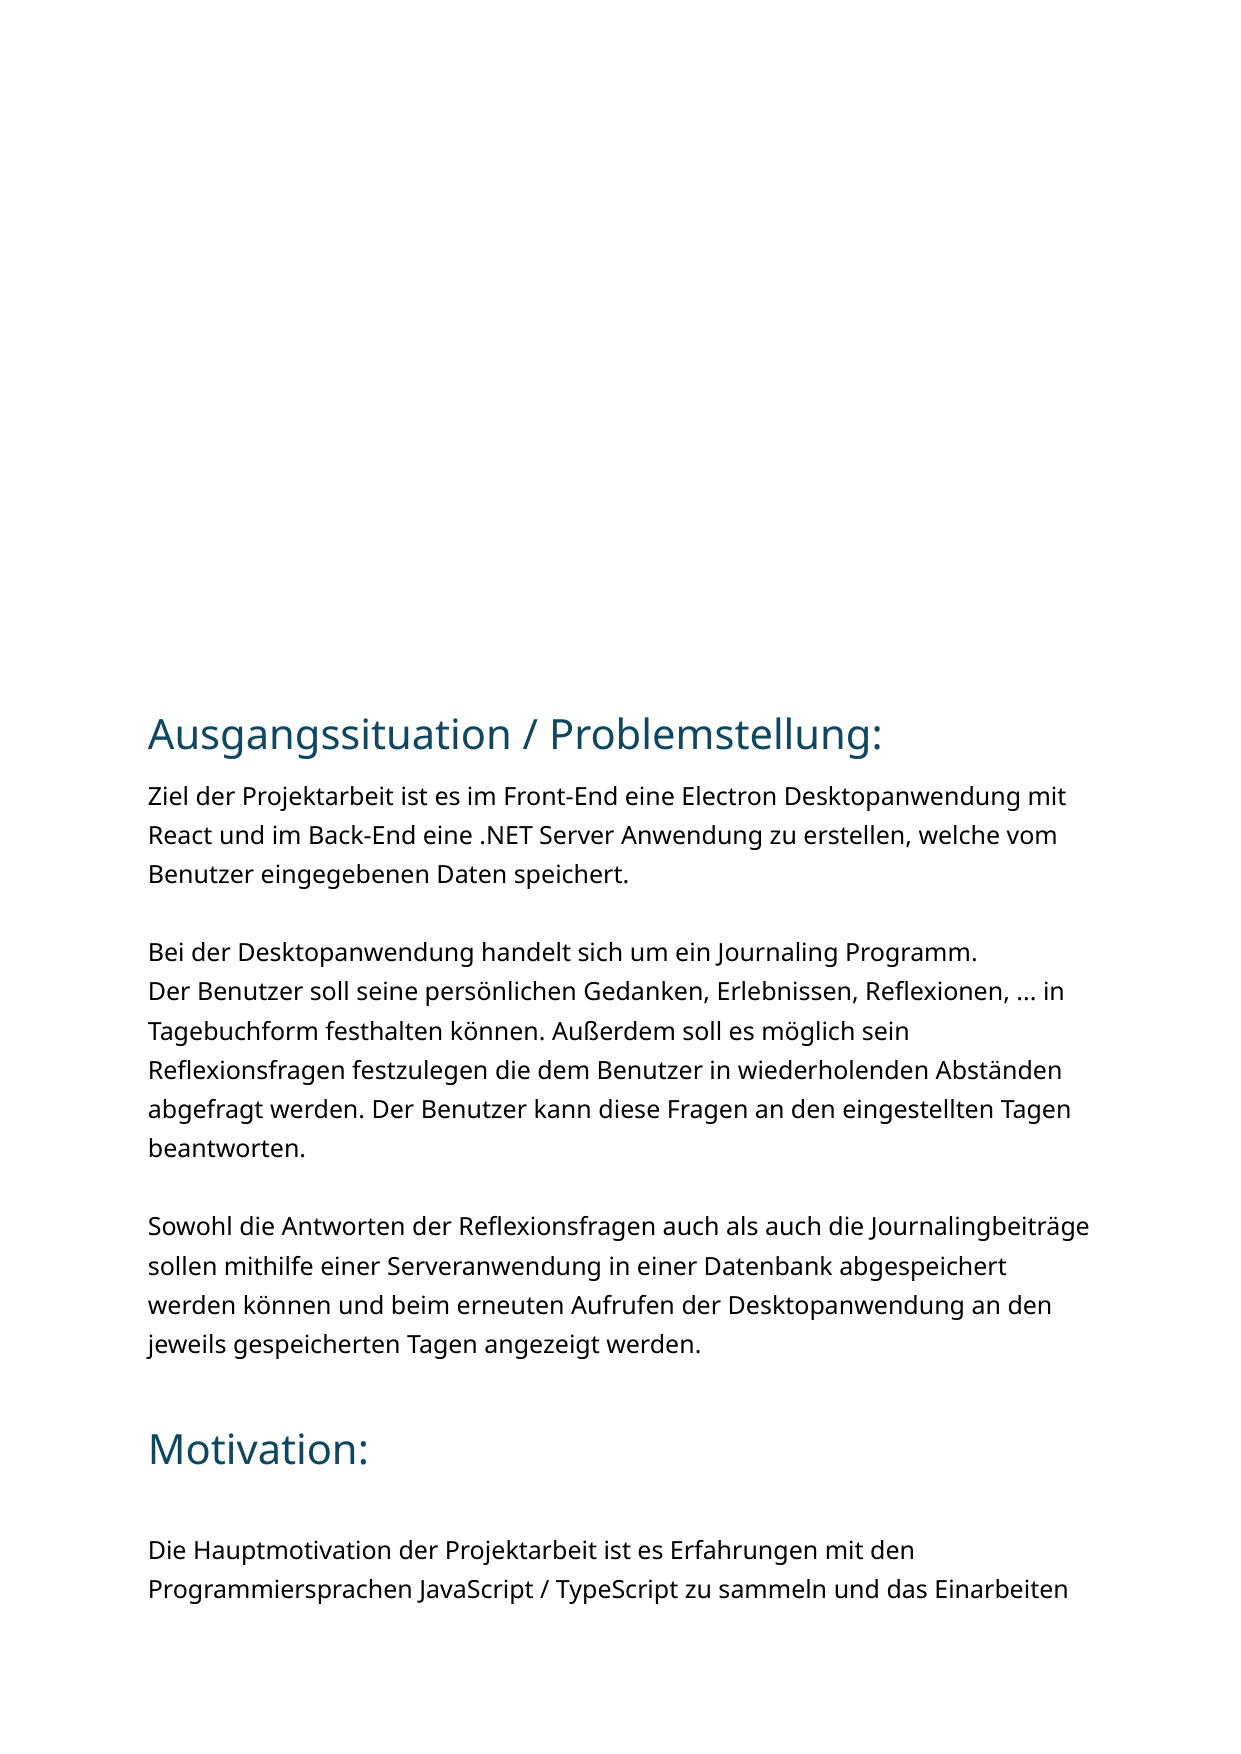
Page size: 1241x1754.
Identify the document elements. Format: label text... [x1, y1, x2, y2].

subtitle Ausgangssituation / Problemstellung: [148, 705, 1093, 761]
text Ziel der Projektarbeit ist es im Front-End eine Electron Desktopanwendung mit React und im Back-End eine .NET Server Anwendung zu erstellen, welche vom Benutzer eingegebenen Daten speichert. Bei der Desktopanwendung handelt sich um ein Journaling Programm. Der Benutzer soll seine persönlichen Gedanken, Erlebnissen, Reflexionen, ... in Tagebuchform festhalten können. Außerdem soll es möglich sein Reflexionsfragen festzulegen die dem Benutzer in wiederholenden Abständen abgefragt werden. Der Benutzer kann diese Fragen an den eingestellten Tagen beantworten. Sowohl die Antworten der Reflexionsfragen auch als auch die Journalingbeiträge sollen mithilfe einer Serveranwendung in einer Datenbank abgespeichert werden können und beim erneuten Aufrufen der Desktopanwendung an den jeweils gespeicherten Tagen angezeigt werden. [148, 778, 1093, 1361]
text Die Hauptmotivation der Projektarbeit ist es Erfahrungen mit den Programmiersprachen JavaScript / TypeScript zu sammeln und das Einarbeiten [148, 1493, 1093, 1606]
subtitle Motivation: [148, 1420, 1093, 1477]
